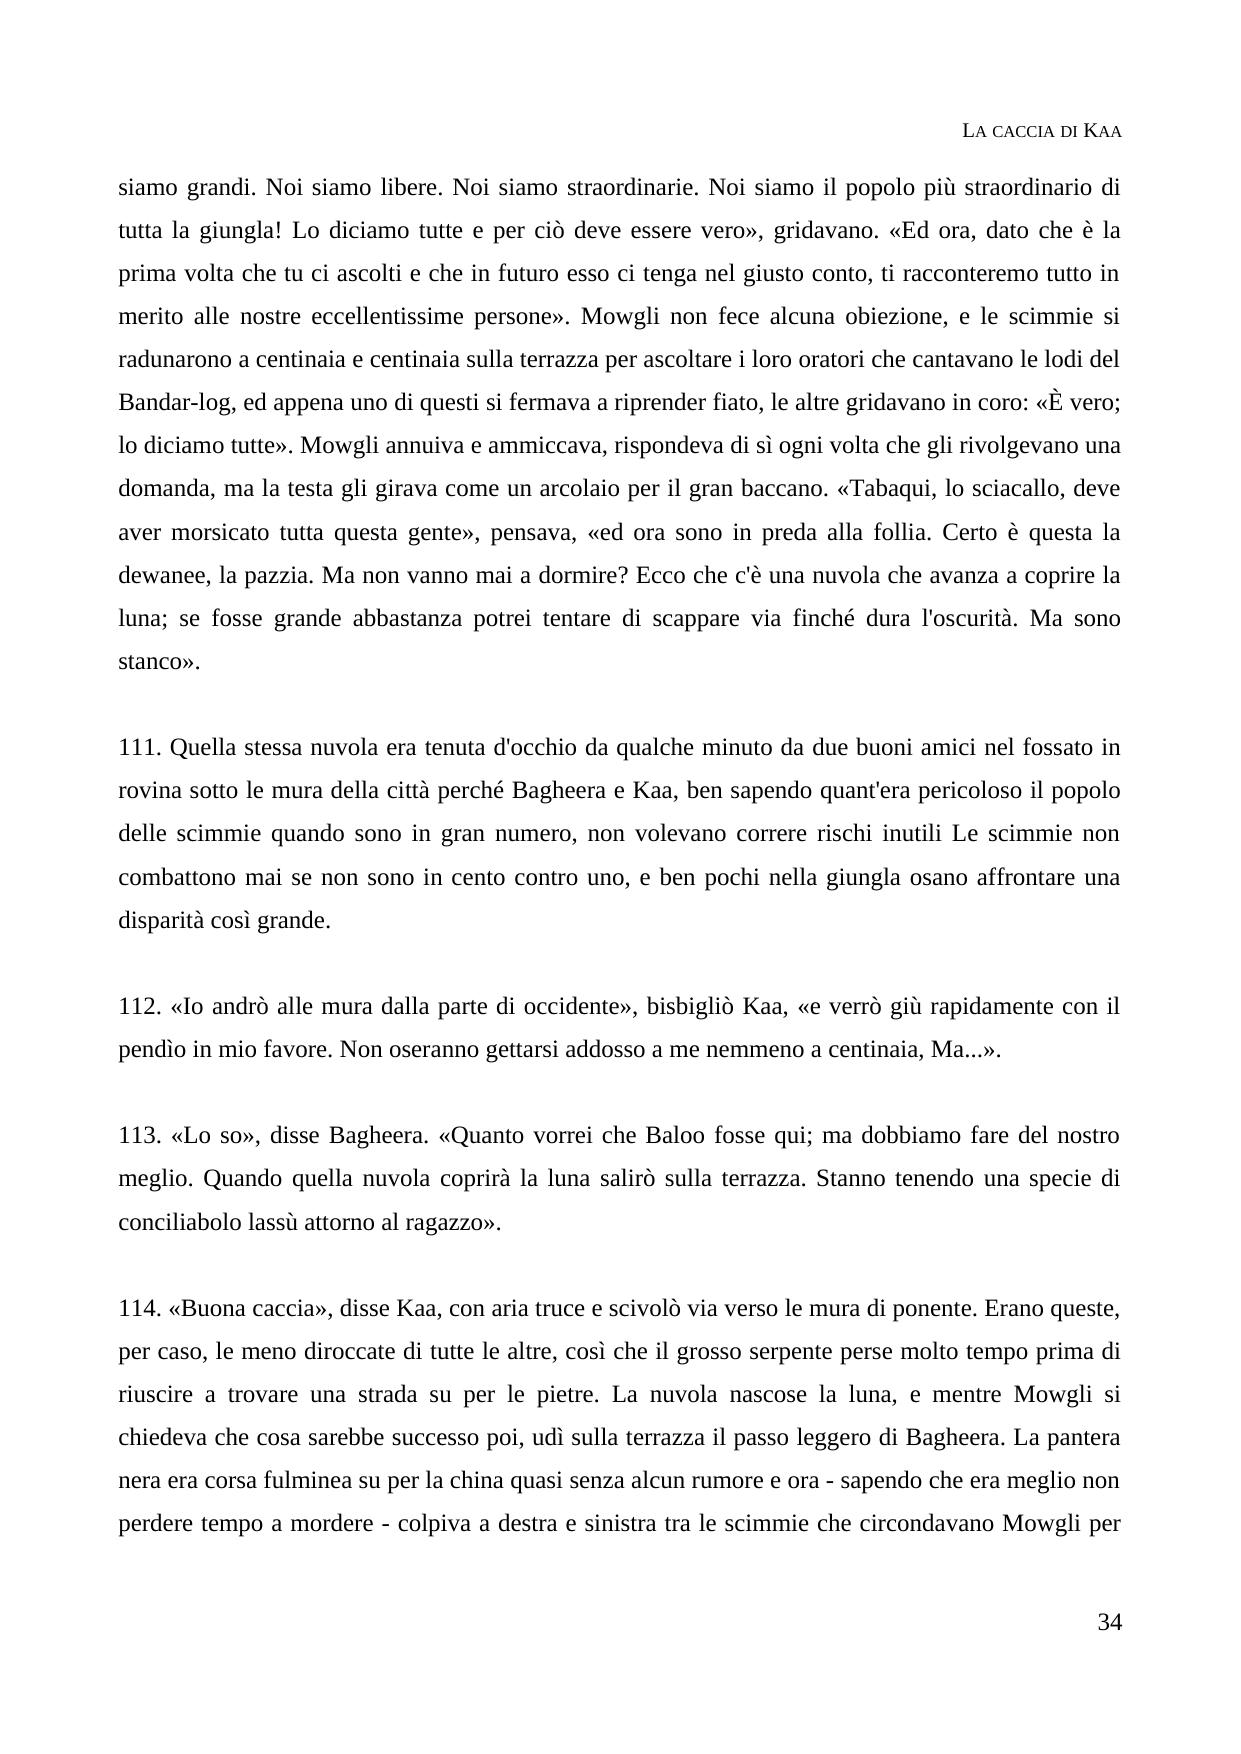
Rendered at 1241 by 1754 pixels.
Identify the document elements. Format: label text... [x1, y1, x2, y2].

text 114. «Buona caccia», disse Kaa, con aria truce e scivolò via verso le mura di ponente. Erano queste, per caso, le meno diroccate di tutte le altre, così che il grosso serpente perse molto tempo prima di riuscire a trovare una strada su per le pietre. La nuvola nascose la luna, e mentre Mowgli si chiedeva che cosa sarebbe successo poi, udì sulla terrazza il passo leggero di Bagheera. La pantera nera era corsa fulminea su per la china quasi senza alcun rumore e ora - sapendo che era meglio non perdere tempo a mordere - colpiva a destra e sinistra tra le scimmie che circondavano Mowgli per [118, 1293, 1122, 1537]
text 111. Quella stessa nuvola era tenuta d'occhio da qualche minuto da due buoni amici nel fossato in rovina sotto le mura della città perché Bagheera e Kaa, ben sapendo quant'era pericoloso il popolo delle scimmie quando sono in gran numero, non volevano correre rischi inutili Le scimmie non combattono mai se non sono in cento contro uno, e ben pochi nella giungla osano affrontare una disparità così grande. [118, 732, 1122, 933]
text 113. «Lo so», disse Bagheera. «Quanto vorrei che Baloo fosse qui; ma dobbiamo fare del nostro meglio. Quando quella nuvola coprirà la luna salirò sulla terrazza. Stanno tenendo una specie di conciliabolo lassù attorno al ragazzo». [118, 1120, 1122, 1235]
text siamo grandi. Noi siamo libere. Noi siamo straordinarie. Noi siamo il popolo più straordinario di tutta la giungla! Lo diciamo tutte e per ciò deve essere vero», gridavano. «Ed ora, dato che è la prima volta che tu ci ascolti e che in futuro esso ci tenga nel giusto conto, ti racconteremo tutto in merito alle nostre eccellentissime persone». Mowgli non fece alcuna obiezione, e le scimmie si radunarono a centinaia e centinaia sulla terrazza per ascoltare i loro oratori che cantavano le lodi del Bandar-log, ed appena uno di questi si fermava a riprender fiato, le altre gridavano in coro: «È vero; lo diciamo tutte». Mowgli annuiva e ammiccava, rispondeva di sì ogni volta che gli rivolgevano una domanda, ma la testa gli girava come un arcolaio per il gran baccano. «Tabaqui, lo sciacallo, deve aver morsicato tutta questa gente», pensava, «ed ora sono in preda alla follia. Certo è questa la dewanee, la pazzia. Ma non vanno mai a dormire? Ecco che c'è una nuvola che avanza a coprire la luna; se fosse grande abbastanza potrei tentare di scappare via finché dura l'oscurità. Ma sono stanco». [118, 172, 1122, 675]
text 112. «Io andrò alle mura dalla parte di occidente», bisbigliò Kaa, «e verrò giù rapidamente con il pendìo in mio favore. Non oseranno gettarsi addosso a me nemmeno a centinaia, Ma...». [118, 991, 1122, 1063]
